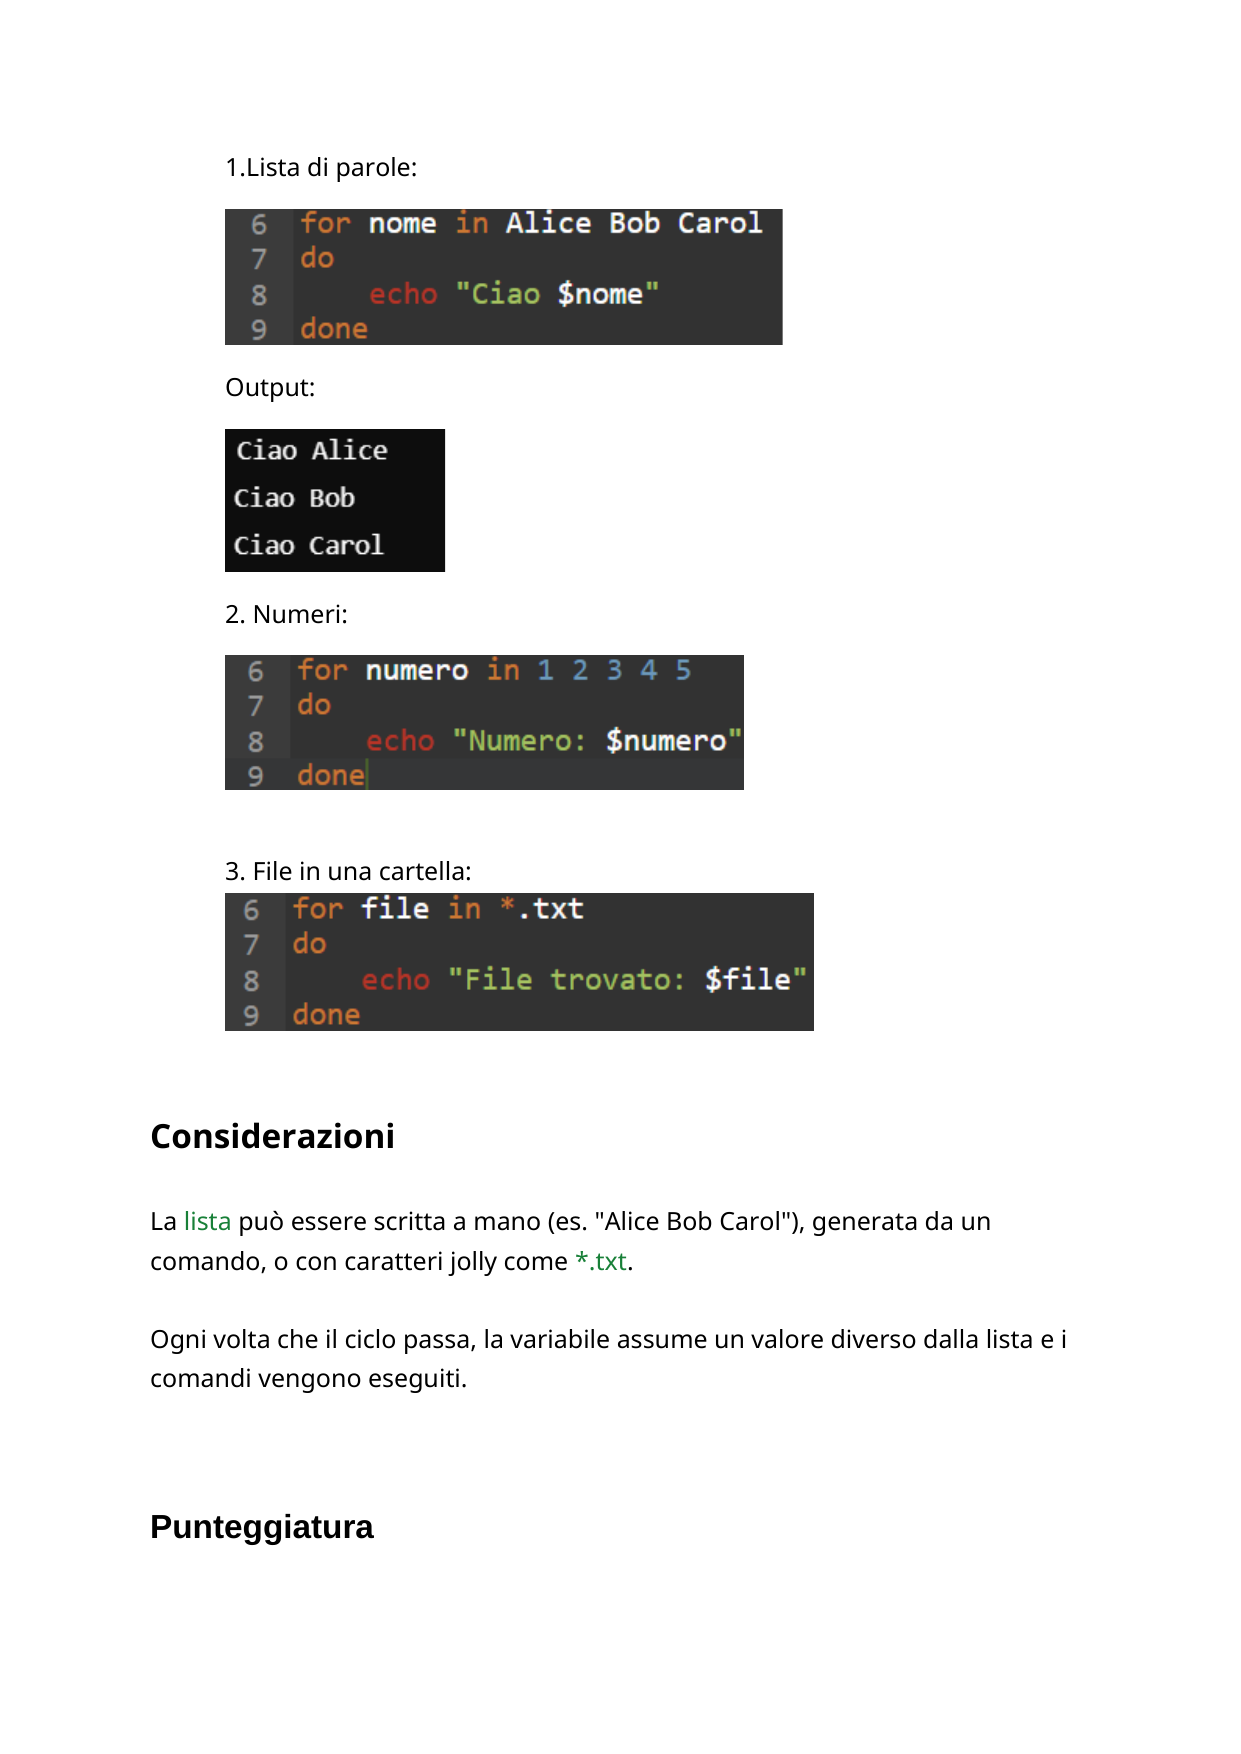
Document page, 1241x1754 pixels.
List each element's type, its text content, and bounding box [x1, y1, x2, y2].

text 3. File in una cartella: [150, 854, 1090, 888]
picture [225, 655, 744, 790]
text Output: [150, 370, 1090, 404]
text Considerazioni [150, 1113, 1090, 1158]
text Ogni volta che il ciclo passa, la variabile assume un valore diverso dalla lista e i comandi vengono eseguiti. [150, 1322, 1090, 1395]
picture [225, 209, 783, 345]
subtitle Punteggiatura [150, 1507, 1090, 1546]
text 2. Numeri: [150, 596, 1090, 630]
text La lista può essere scritta a mano (es. "Alice Bob Carol"), generata da un comando, o con caratteri jolly come *.txt. [150, 1204, 1090, 1277]
picture [225, 429, 446, 572]
picture [225, 893, 814, 1031]
text 1.Lista di parole: [150, 150, 1090, 184]
